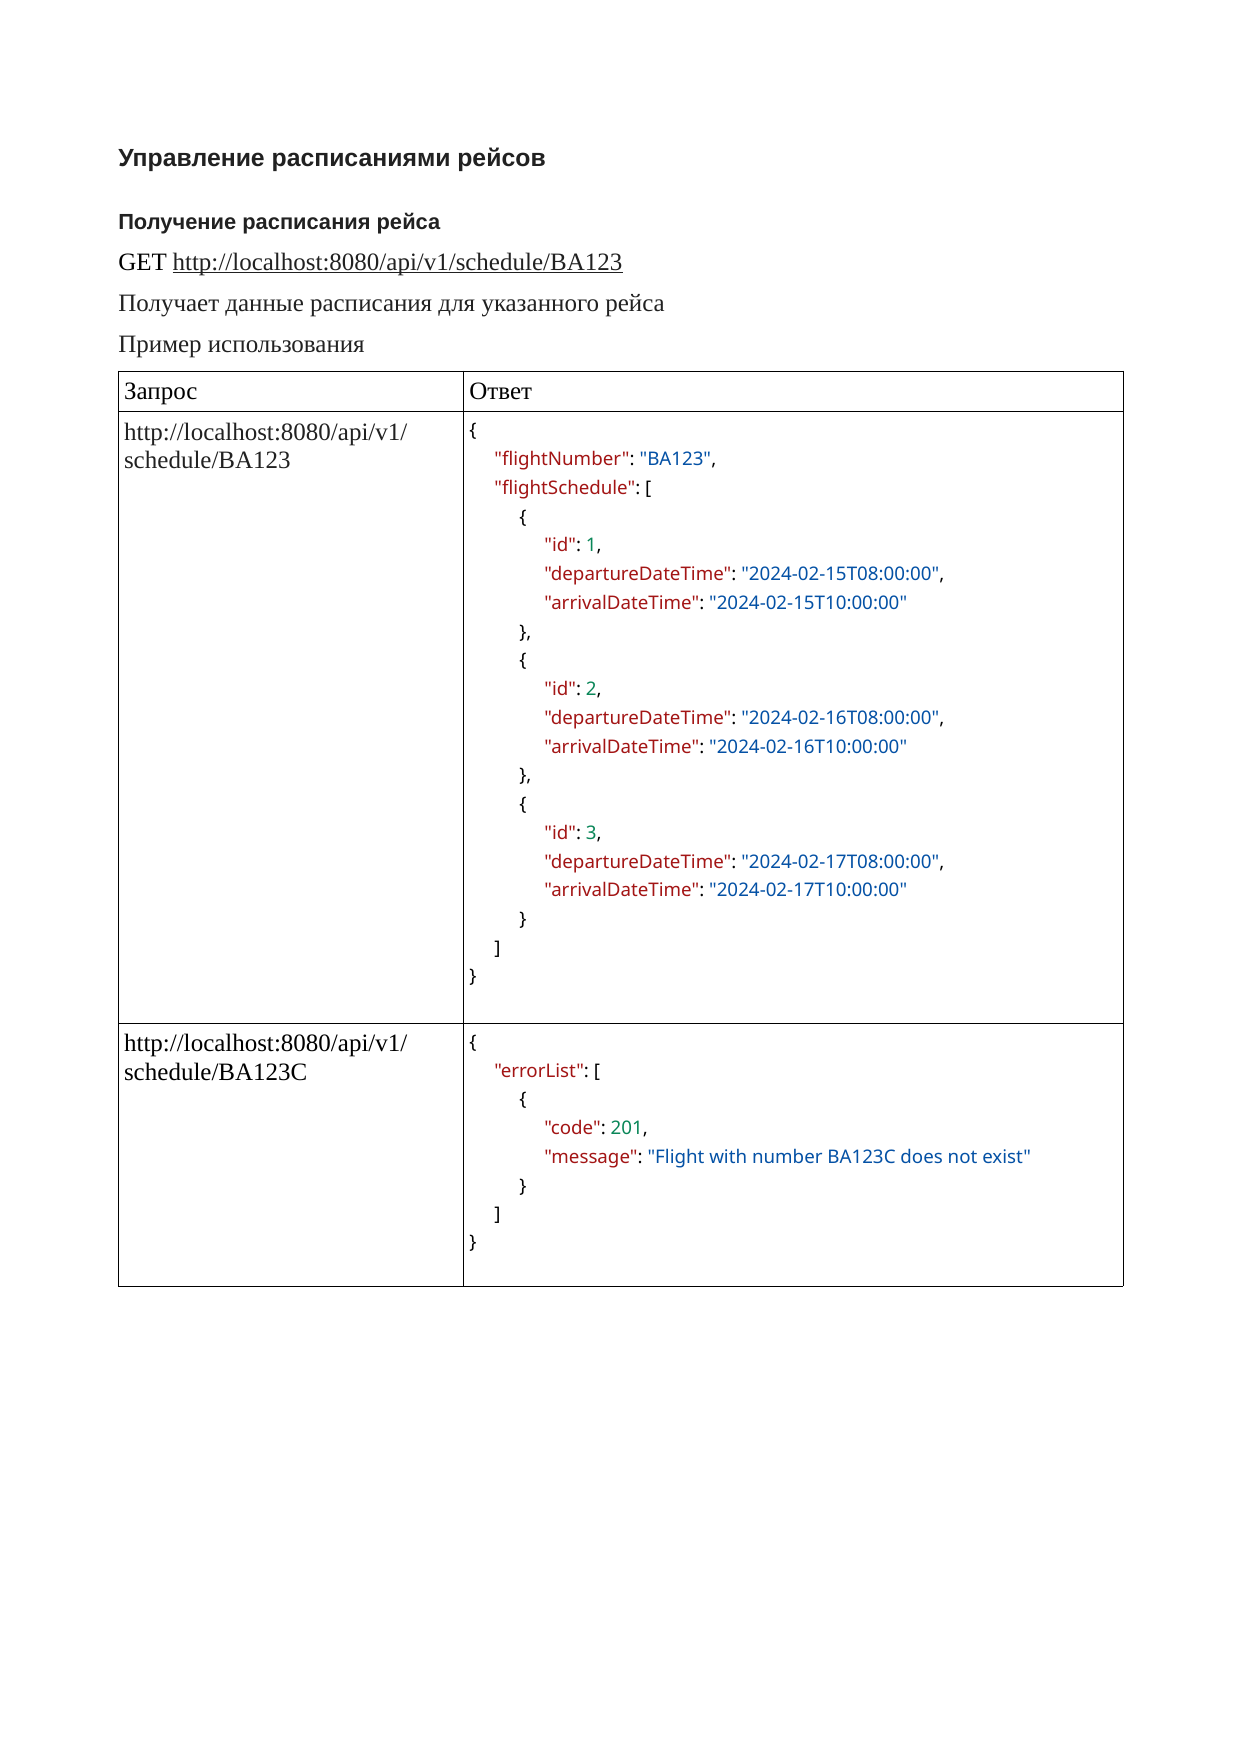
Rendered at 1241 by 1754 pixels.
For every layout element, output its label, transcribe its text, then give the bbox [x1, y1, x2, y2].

text Пример использования [118, 329, 1122, 358]
subtitle Управление расписаниями рейсов [118, 143, 1122, 172]
table_header Ответ [464, 372, 1123, 411]
table_cell { "flightNumber": "BA123", "flightSchedule": [ { "id": 1, "departureDateTime": "2024-02-15T08:00:00", "arrivalDateTime": "2024-02-15T10:00:00" }, { "id": 2, "departureDateTime": "2024-02-16T08:00:00", "arrivalDateTime": "2024-02-16T10:00:00" }, { "id": 3, "departureDateTime": "2024-02-17T08:00:00", "arrivalDateTime": "2024-02-17T10:00:00" } ] } [464, 412, 1123, 1022]
subtitle Получение расписания рейса [118, 209, 1122, 234]
text Получает данные расписания для указанного рейса [118, 288, 1122, 317]
table_cell http://localhost:8080/api/v1/schedule/BA123С [119, 1024, 463, 1286]
table_header Запрос [119, 372, 463, 411]
text GET http://localhost:8080/api/v1/schedule/BA123 [118, 247, 1122, 276]
table_cell { "errorList": [ { "code": 201, "message": "Flight with number BA123С does not exist" } ] } [464, 1024, 1123, 1286]
table_cell http://localhost:8080/api/v1/schedule/BA123 [119, 412, 463, 1022]
